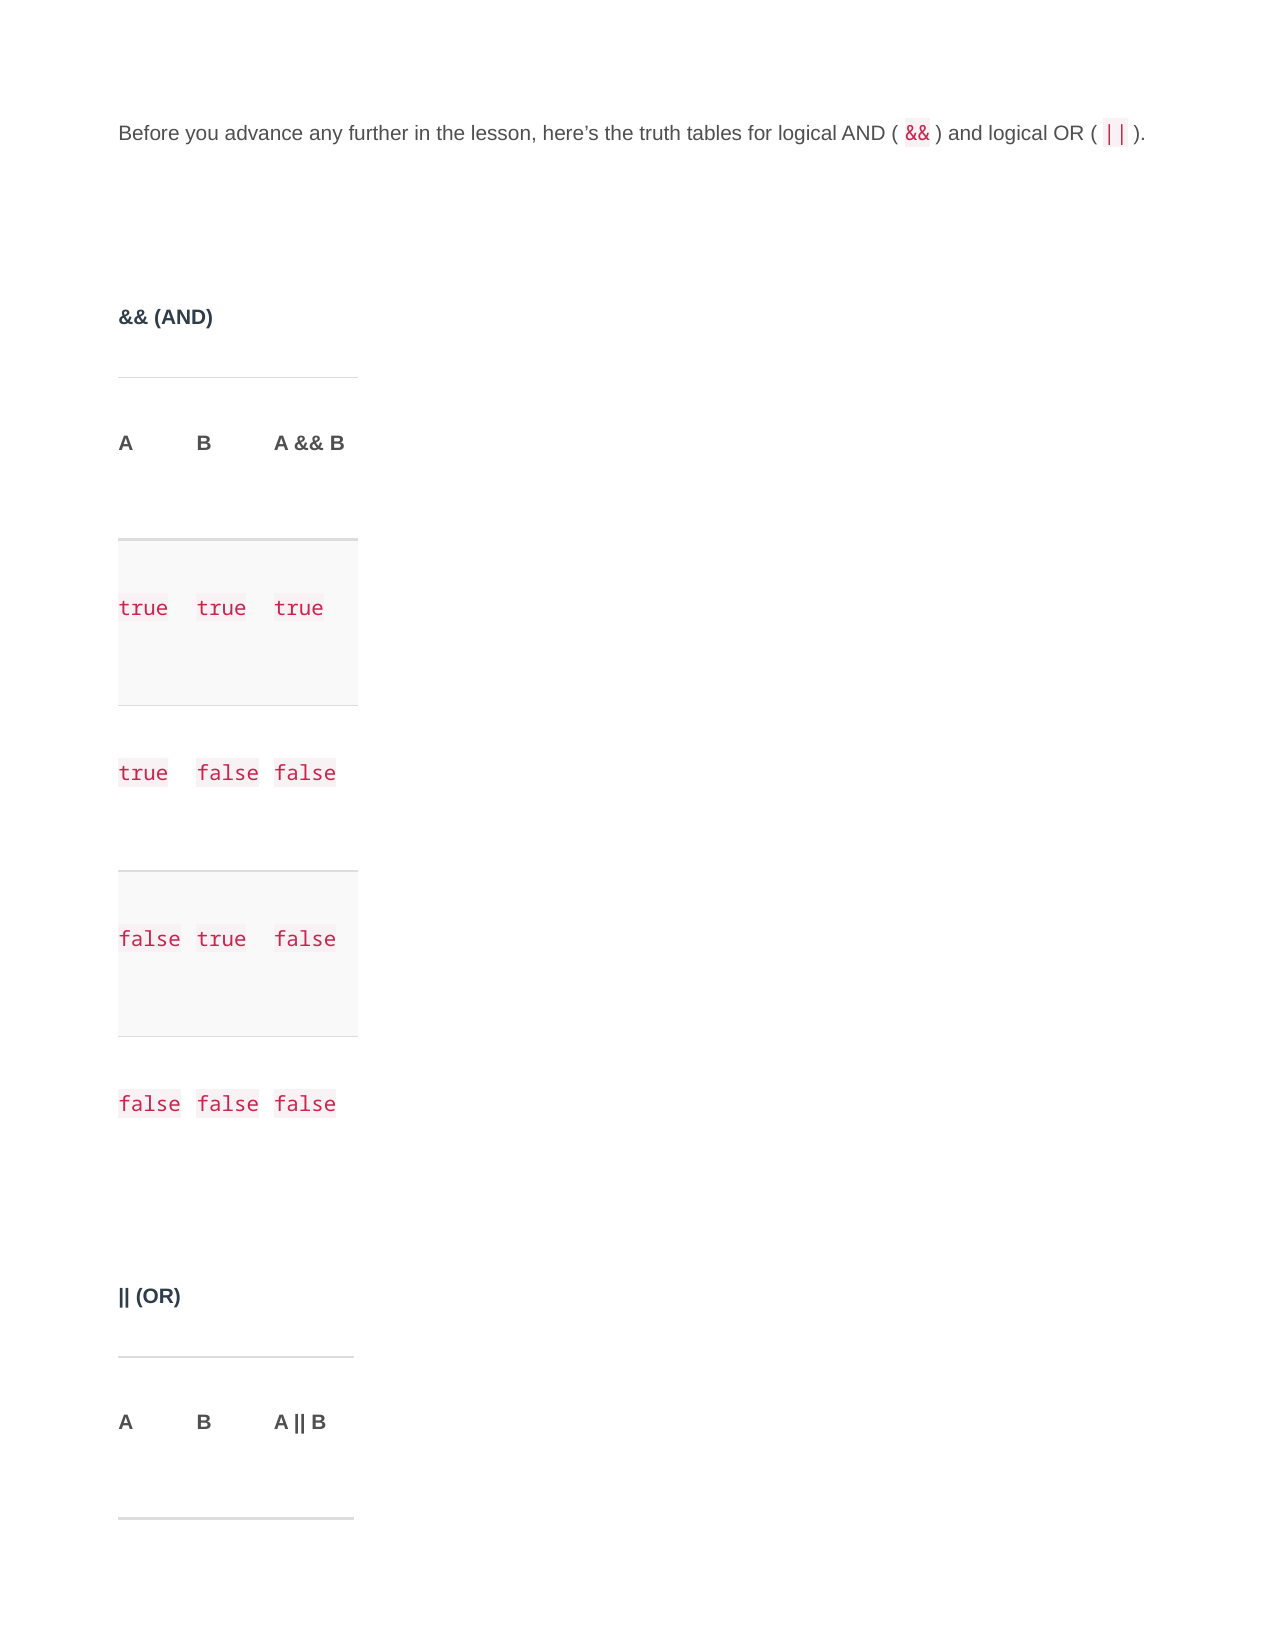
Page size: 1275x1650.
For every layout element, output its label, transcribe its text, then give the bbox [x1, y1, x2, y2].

table_cell false [118, 872, 196, 1036]
table_header A [118, 1358, 196, 1517]
table_cell false [274, 1037, 358, 1188]
table_header A && B [274, 378, 358, 538]
table_cell true [196, 541, 274, 705]
table_header B [196, 378, 274, 538]
text Before you advance any further in the lesson, here’s the truth tables for logical AND ( && ) and logical OR ( || ). [118, 118, 1157, 147]
table_cell false [196, 1037, 274, 1188]
table_cell true [118, 541, 196, 705]
subtitle && (AND) [118, 305, 1157, 329]
table_cell true [196, 872, 274, 1036]
table_cell true [274, 541, 358, 705]
table_cell false [274, 706, 358, 870]
table_cell false [274, 872, 358, 1036]
table_cell false [196, 706, 274, 870]
table_header B [196, 1358, 274, 1517]
subtitle || (OR) [118, 1284, 1157, 1308]
table_cell true [118, 706, 196, 870]
table_header A || B [274, 1358, 354, 1517]
table_cell false [118, 1037, 196, 1188]
table_header A [118, 378, 196, 538]
